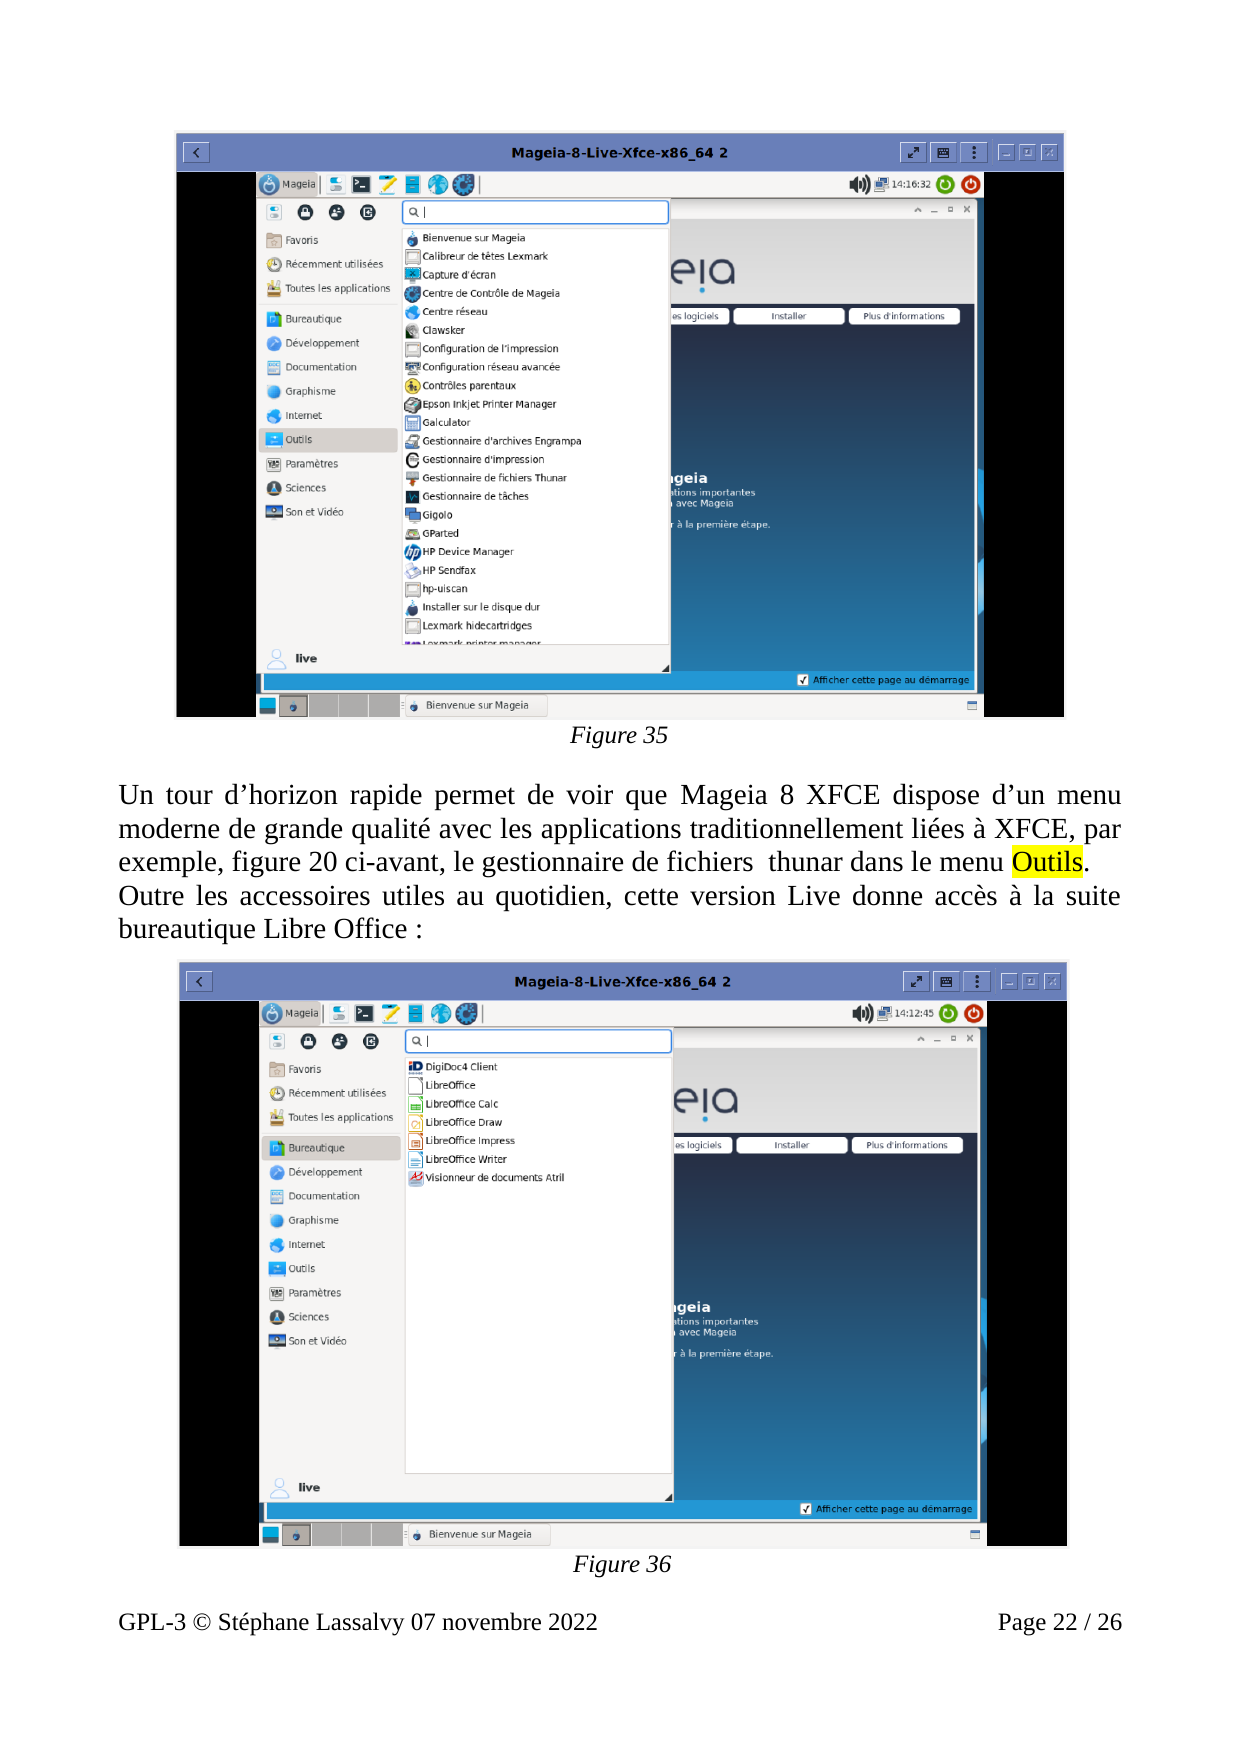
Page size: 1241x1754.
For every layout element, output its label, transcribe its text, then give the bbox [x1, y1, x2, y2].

text Un tour d’horizon rapide permet de voir que Mageia 8 XFCE dispose d’un menu moderne de grande qualité avec les applications traditionnellement liées à XFCE, par exemple, figure 20 ci-avant, le gestionnaire de fichiers thunar dans le menu Outils. [118, 777, 1122, 878]
text Outre les accessoires utiles au quotidien, cette version Live donne accès à la suite bureautique Libre Office : [118, 878, 1122, 945]
picture [176, 959, 1070, 1549]
text Figure 36 [177, 1549, 1070, 1577]
picture [173, 130, 1067, 720]
text Figure 35 [174, 720, 1067, 749]
